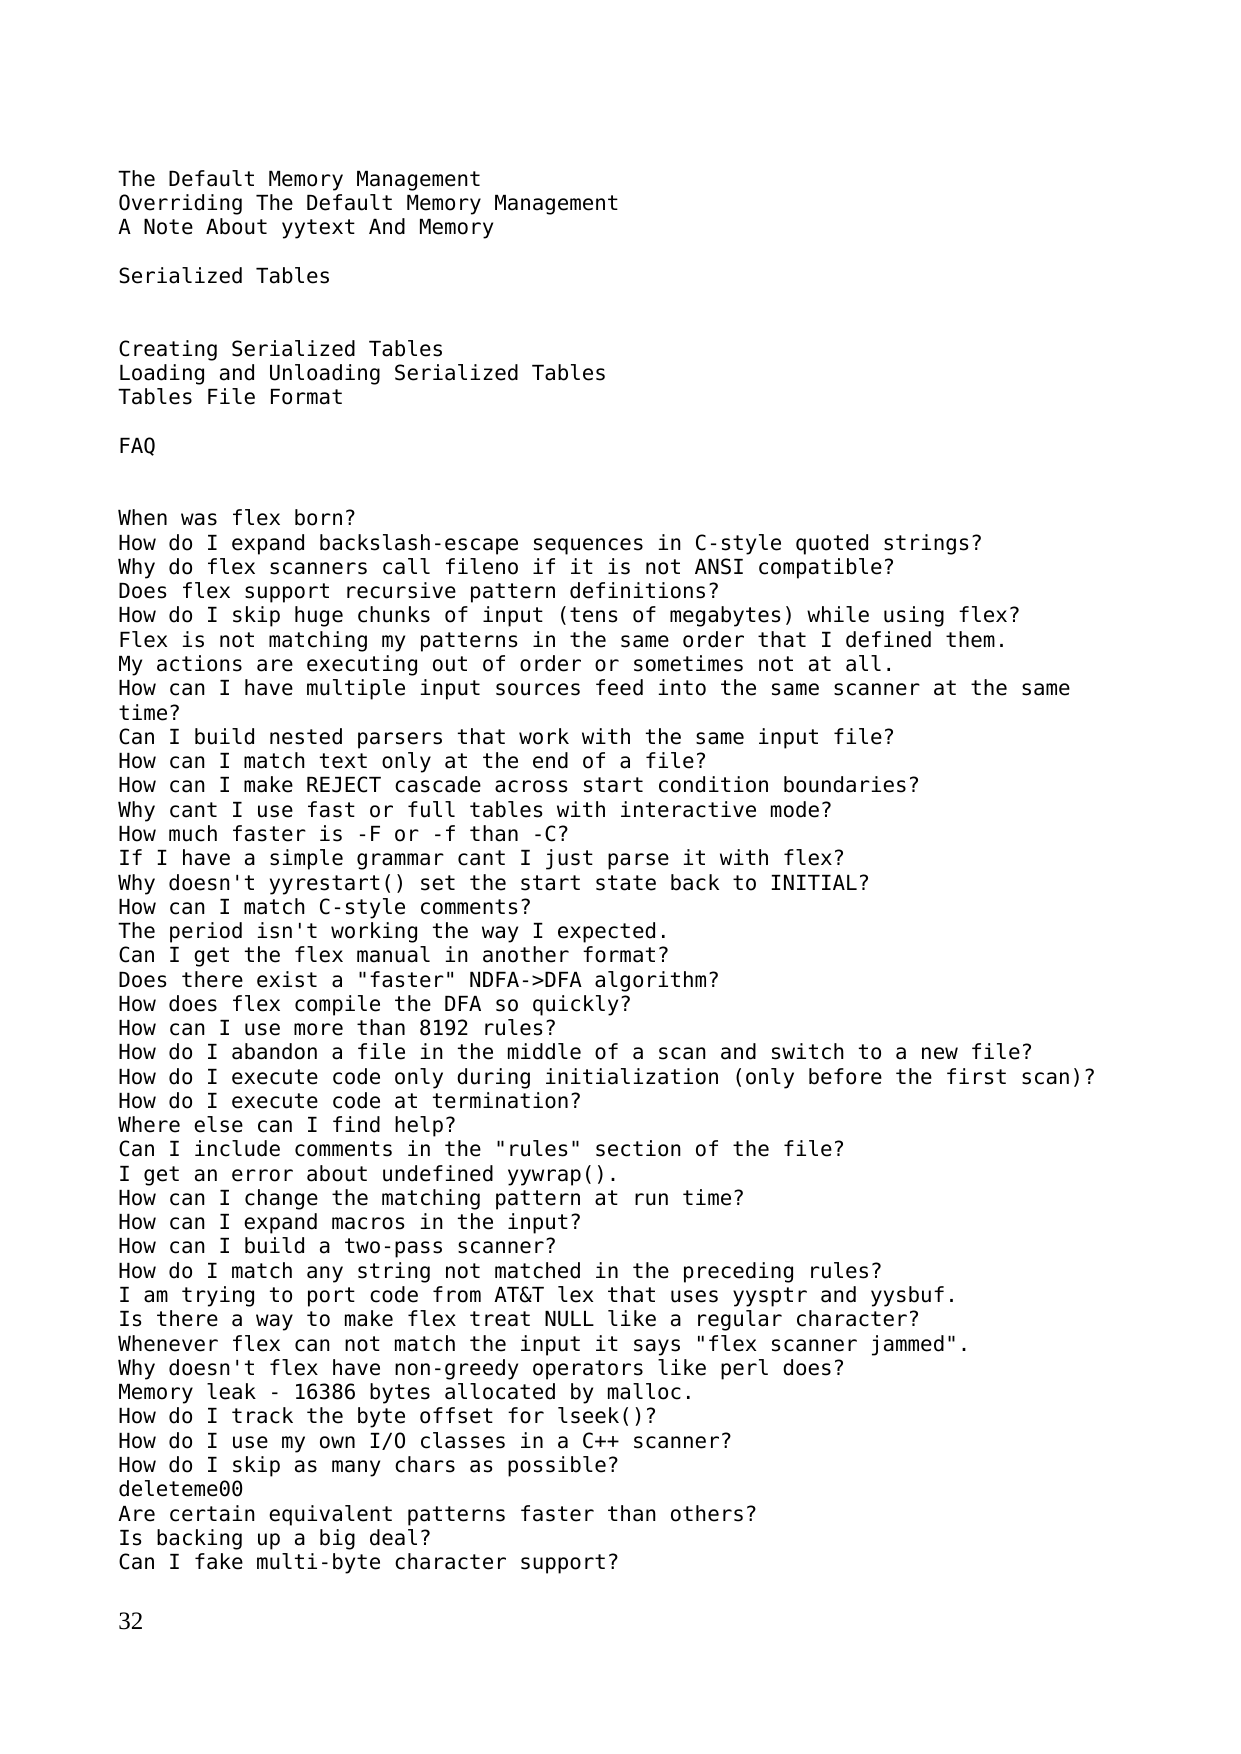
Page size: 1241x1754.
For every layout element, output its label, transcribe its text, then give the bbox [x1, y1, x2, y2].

text How can I use more than 8192 rules? [118, 1016, 1122, 1040]
text My actions are executing out of order or sometimes not at all. [118, 652, 1122, 676]
text Whenever flex can not match the input it says "flex scanner jammed". [118, 1332, 1122, 1356]
text How do I match any string not matched in the preceding rules? [118, 1259, 1122, 1283]
text The period isn't working the way I expected. [118, 919, 1122, 943]
text Where else can I find help? [118, 1113, 1122, 1137]
text How can I have multiple input sources feed into the same scanner at the same time? [118, 676, 1122, 725]
text Why doesn't yyrestart() set the start state back to INITIAL? [118, 871, 1122, 895]
text How do I use my own I/O classes in a C++ scanner? [118, 1429, 1122, 1453]
text How can I expand macros in the input? [118, 1210, 1122, 1234]
text Memory leak - 16386 bytes allocated by malloc. [118, 1380, 1122, 1404]
text Can I include comments in the "rules" section of the file? [118, 1137, 1122, 1162]
text How do I expand backslash-escape sequences in C-style quoted strings? [118, 531, 1122, 555]
text If I have a simple grammar cant I just parse it with flex? [118, 846, 1122, 871]
text Why doesn't flex have non-greedy operators like perl does? [118, 1356, 1122, 1380]
text Tables File Format [118, 385, 1122, 409]
text How can I change the matching pattern at run time? [118, 1186, 1122, 1210]
text I am trying to port code from AT&T lex that uses yysptr and yysbuf. [118, 1283, 1122, 1307]
text Why do flex scanners call fileno if it is not ANSI compatible? [118, 555, 1122, 579]
text Is there a way to make flex treat NULL like a regular character? [118, 1307, 1122, 1332]
text How do I skip as many chars as possible? [118, 1453, 1122, 1477]
text How do I execute code at termination? [118, 1089, 1122, 1113]
text Does flex support recursive pattern definitions? [118, 579, 1122, 603]
text Flex is not matching my patterns in the same order that I defined them. [118, 628, 1122, 652]
text I get an error about undefined yywrap(). [118, 1162, 1122, 1186]
text Overriding The Default Memory Management [118, 191, 1122, 215]
text Can I get the flex manual in another format? [118, 943, 1122, 968]
text Is backing up a big deal? [118, 1526, 1122, 1550]
text Why cant I use fast or full tables with interactive mode? [118, 798, 1122, 822]
text The Default Memory Management [118, 167, 1122, 191]
text How does flex compile the DFA so quickly? [118, 992, 1122, 1016]
text How do I abandon a file in the middle of a scan and switch to a new file? [118, 1040, 1122, 1065]
text How can I match C-style comments? [118, 895, 1122, 919]
text Can I build nested parsers that work with the same input file? [118, 725, 1122, 749]
text Serialized Tables [118, 264, 1122, 288]
text Loading and Unloading Serialized Tables [118, 361, 1122, 385]
text How much faster is -F or -f than -C? [118, 822, 1122, 846]
text When was flex born? [118, 506, 1122, 531]
text How can I match text only at the end of a file? [118, 749, 1122, 773]
text FAQ [118, 434, 1122, 458]
text Creating Serialized Tables [118, 337, 1122, 361]
text Are certain equivalent patterns faster than others? [118, 1502, 1122, 1526]
text How can I make REJECT cascade across start condition boundaries? [118, 773, 1122, 798]
text How can I build a two-pass scanner? [118, 1234, 1122, 1259]
text Can I fake multi-byte character support? [118, 1550, 1122, 1574]
text How do I execute code only during initialization (only before the first scan)? [118, 1065, 1122, 1089]
text How do I skip huge chunks of input (tens of megabytes) while using flex? [118, 603, 1122, 628]
text Does there exist a "faster" NDFA->DFA algorithm? [118, 968, 1122, 992]
text A Note About yytext And Memory [118, 215, 1122, 239]
text How do I track the byte offset for lseek()? [118, 1404, 1122, 1429]
text deleteme00 [118, 1477, 1122, 1502]
